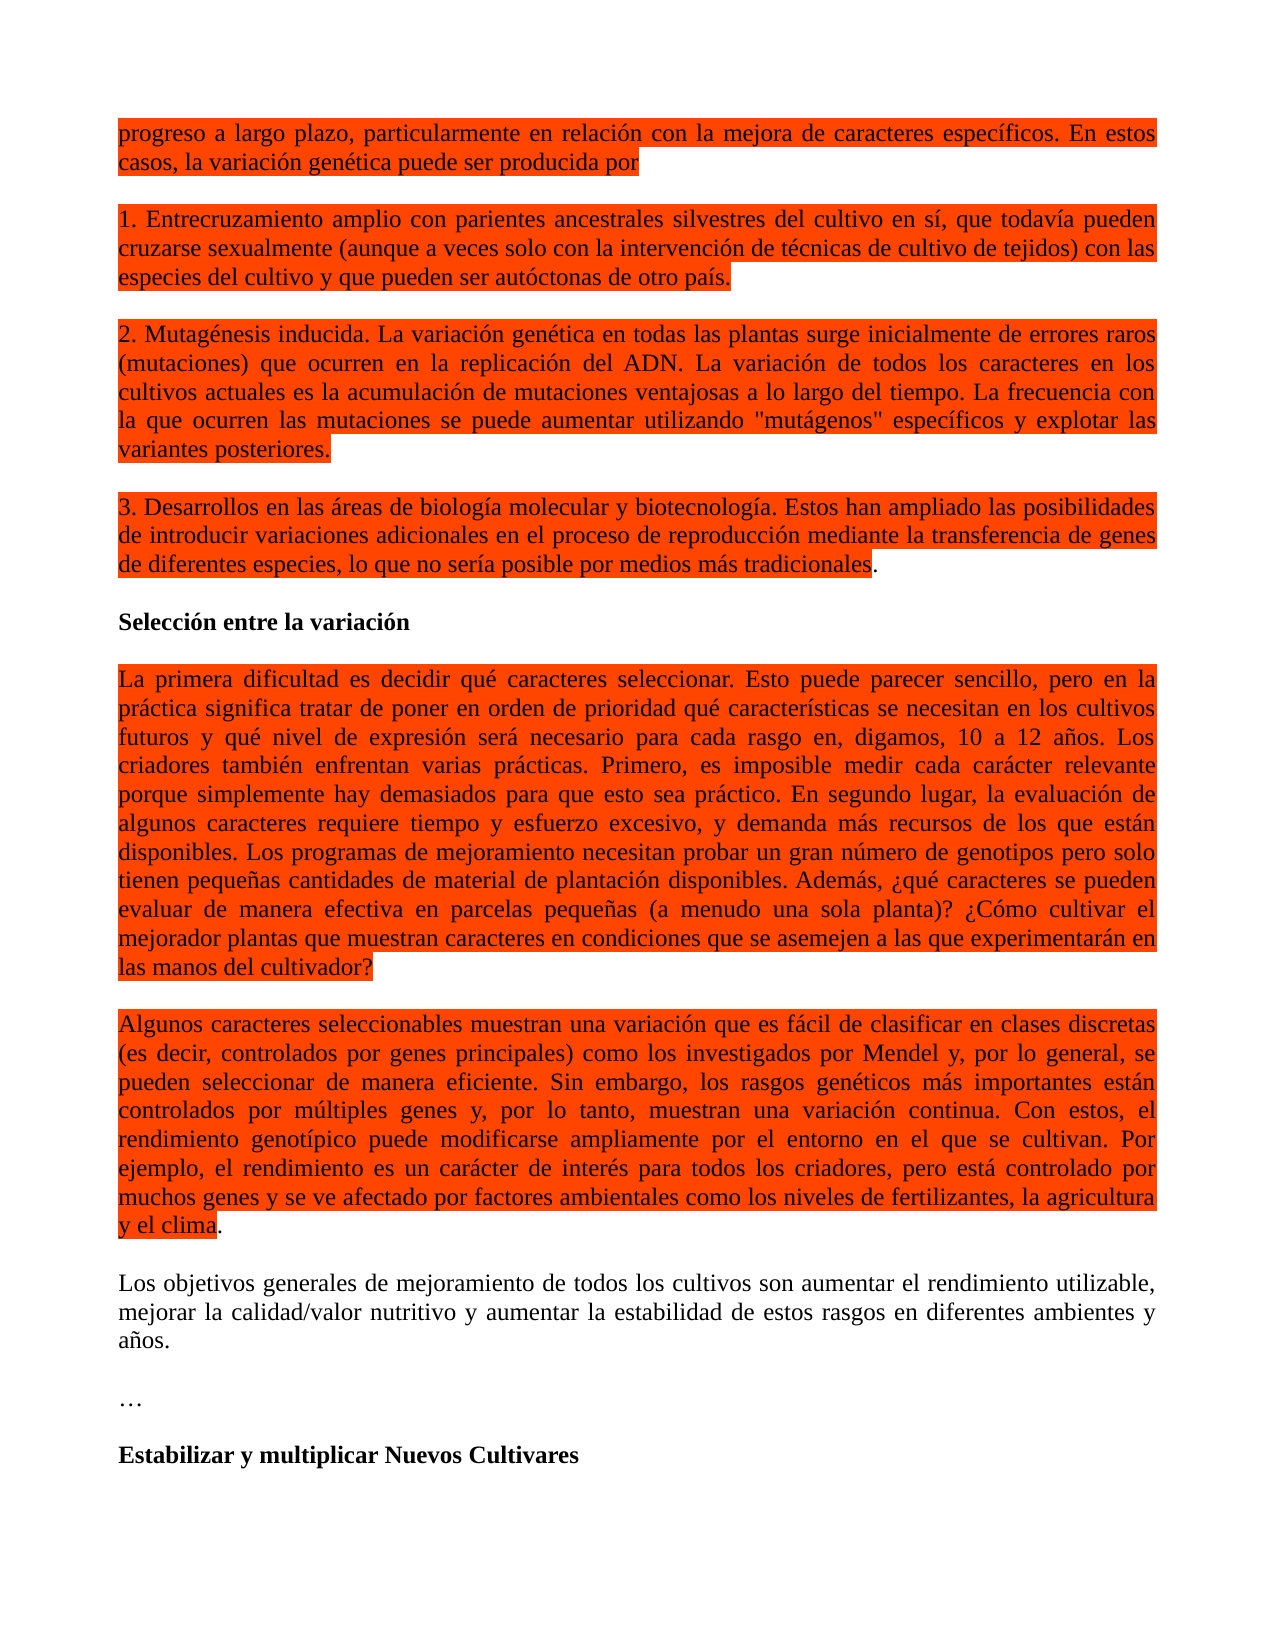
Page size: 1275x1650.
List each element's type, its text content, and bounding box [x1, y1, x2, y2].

text La primera dificultad es decidir qué caracteres seleccionar. Esto puede parecer sencillo, pero en la práctica significa tratar de poner en orden de prioridad qué características se necesitan en los cultivos futuros y qué nivel de expresión será necesario para cada rasgo en, digamos, 10 a 12 años. Los criadores también enfrentan varias prácticas. Primero, es imposible medir cada carácter relevante porque simplemente hay demasiados para que esto sea práctico. En segundo lugar, la evaluación de algunos caracteres requiere tiempo y esfuerzo excesivo, y demanda más recursos de los que están disponibles. Los programas de mejoramiento necesitan probar un gran número de genotipos pero solo tienen pequeñas cantidades de material de plantación disponibles. Además, ¿qué caracteres se pueden evaluar de manera efectiva en parcelas pequeñas (a menudo una sola planta)? ¿Cómo cultivar el mejorador plantas que muestran caracteres en condiciones que se asemejen a las que experimentarán en las manos del cultivador? [118, 664, 1157, 981]
text Los objetivos generales de mejoramiento de todos los cultivos son aumentar el rendimiento utilizable, mejorar la calidad/valor nutritivo y aumentar la estabilidad de estos rasgos en diferentes ambientes y años. [118, 1268, 1157, 1354]
text Algunos caracteres seleccionables muestran una variación que es fácil de clasificar en clases discretas (es decir, controlados por genes principales) como los investigados por Mendel y, por lo general, se pueden seleccionar de manera eficiente. Sin embargo, los rasgos genéticos más importantes están controlados por múltiples genes y, por lo tanto, muestran una variación continua. Con estos, el rendimiento genotípico puede modificarse ampliamente por el entorno en el que se cultivan. Por ejemplo, el rendimiento es un carácter de interés para todos los criadores, pero está controlado por muchos genes y se ve afectado por factores ambientales como los niveles de fertilizantes, la agricultura y el clima. [118, 1009, 1157, 1239]
text progreso a largo plazo, particularmente en relación con la mejora de caracteres específicos. En estos casos, la variación genética puede ser producida por [118, 118, 1157, 176]
text 2. Mutagénesis inducida. La variación genética en todas las plantas surge inicialmente de errores raros (mutaciones) que ocurren en la replicación del ADN. La variación de todos los caracteres en los cultivos actuales es la acumulación de mutaciones ventajosas a lo largo del tiempo. La frecuencia con la que ocurren las mutaciones se puede aumentar utilizando "mutágenos" específicos y explotar las variantes posteriores. [118, 319, 1157, 463]
text 1. Entrecruzamiento amplio con parientes ancestrales silvestres del cultivo en sí, que todavía pueden cruzarse sexualmente (aunque a veces solo con la intervención de técnicas de cultivo de tejidos) con las especies del cultivo y que pueden ser autóctonas de otro país. [118, 204, 1157, 291]
text 3. Desarrollos en las áreas de biología molecular y biotecnología. Estos han ampliado las posibilidades de introducir variaciones adicionales en el proceso de reproducción mediante la transferencia de genes de diferentes especies, lo que no sería posible por medios más tradicionales. [118, 492, 1157, 578]
text … [118, 1383, 1157, 1412]
text Selección entre la variación [118, 607, 1157, 636]
text Estabilizar y multiplicar Nuevos Cultivares [118, 1441, 1157, 1469]
